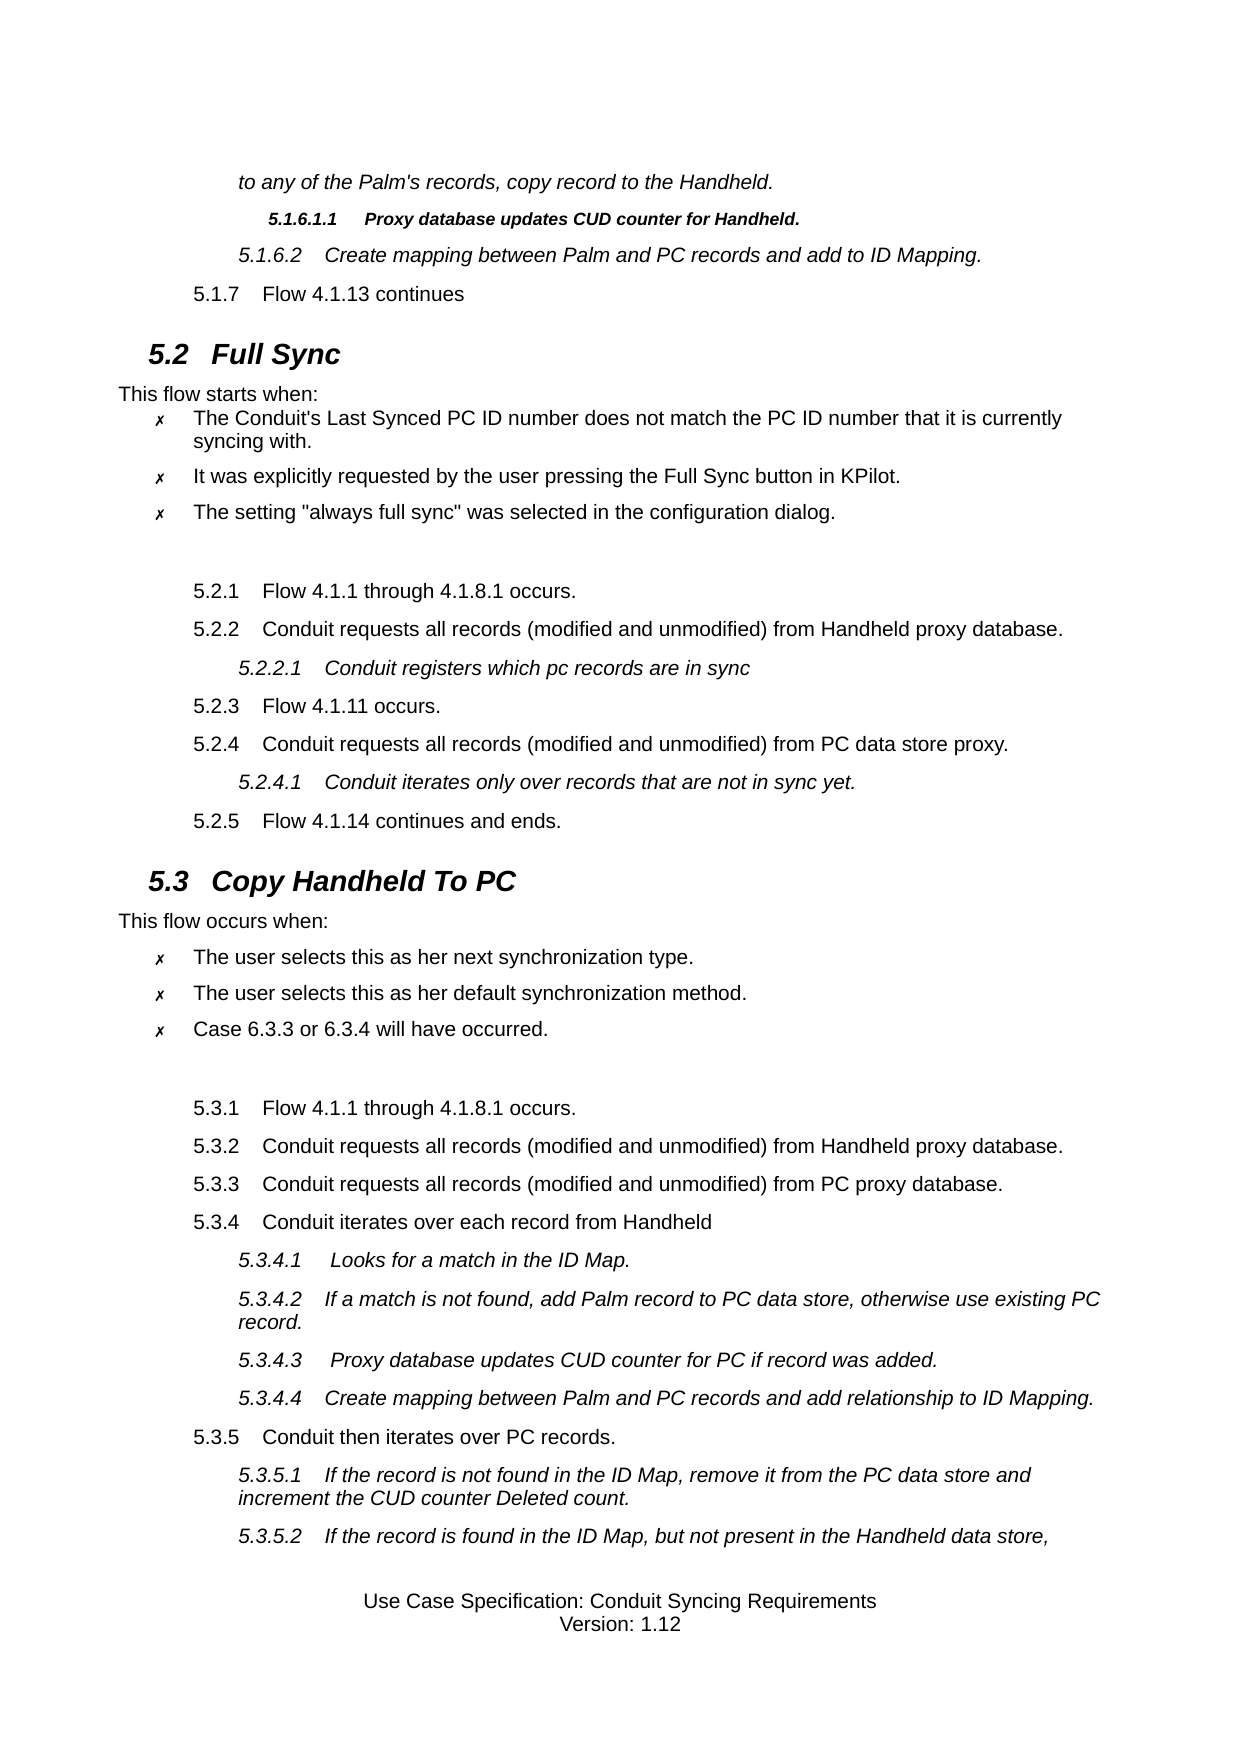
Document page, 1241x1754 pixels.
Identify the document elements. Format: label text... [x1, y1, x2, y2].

subtitle If the record is found in the ID Map, but not present in the Handheld data store, [238, 1525, 1122, 1548]
subtitle Flow 4.1.11 occurs. [193, 694, 1122, 718]
subtitle Conduit requests all records (modified and unmodified) from PC proxy database. [193, 1173, 1122, 1196]
subtitle Conduit iterates only over records that are not in sync yet. [238, 771, 1122, 794]
list It was explicitly requested by the user pressing the Full Sync button in KPilot. [156, 465, 1122, 488]
list The Conduit's Last Synced PC ID number does not match the PC ID number that it is currently syncing with. [156, 406, 1122, 453]
subtitle Flow 4.1.1 through 4.1.8.1 occurs. [193, 580, 1122, 603]
subtitle Create mapping between Palm and PC records and add to ID Mapping. [238, 244, 1122, 267]
list The user selects this as her default synchronization method. [156, 981, 1122, 1005]
subtitle Conduit requests all records (modified and unmodified) from PC data store proxy. [193, 733, 1122, 756]
subtitle Looks for a match in the ID Map. [238, 1249, 1122, 1272]
subtitle Conduit then iterates over PC records. [193, 1425, 1122, 1448]
subtitle Copy Handheld To PC [148, 865, 1122, 897]
text This flow starts when: [118, 383, 1122, 406]
subtitle to any of the Palm's records, copy record to the Handheld. [238, 171, 1122, 194]
subtitle Flow 4.1.13 continues [193, 282, 1122, 305]
subtitle If the record is not found in the ID Map, remove it from the PC data store and increment the CUD counter Deleted count. [238, 1463, 1122, 1510]
subtitle Flow 4.1.14 continues and ends. [193, 809, 1122, 832]
subtitle Full Sync [148, 338, 1122, 370]
list Case 6.3.3 or 6.3.4 will have occurred. [156, 1017, 1122, 1040]
list The user selects this as her next synchronization type. [156, 946, 1122, 969]
subtitle Create mapping between Palm and PC records and add relationship to ID Mapping. [238, 1387, 1122, 1410]
subtitle Conduit requests all records (modified and unmodified) from Handheld proxy database. [193, 1134, 1122, 1158]
subtitle Flow 4.1.1 through 4.1.8.1 occurs. [193, 1096, 1122, 1119]
subtitle Proxy database updates CUD counter for PC if record was added. [238, 1349, 1122, 1372]
list The setting "always full sync" was selected in the configuration dialog. [156, 501, 1122, 524]
subtitle If a match is not found, add Palm record to PC data store, otherwise use existing PC record. [238, 1287, 1122, 1334]
subtitle Proxy database updates CUD counter for Handheld. [268, 209, 1122, 229]
subtitle Conduit iterates over each record from Handheld [193, 1211, 1122, 1234]
subtitle Conduit registers which pc records are in sync [238, 656, 1122, 679]
text This flow occurs when: [118, 910, 1122, 933]
subtitle Conduit requests all records (modified and unmodified) from Handheld proxy database. [193, 618, 1122, 641]
